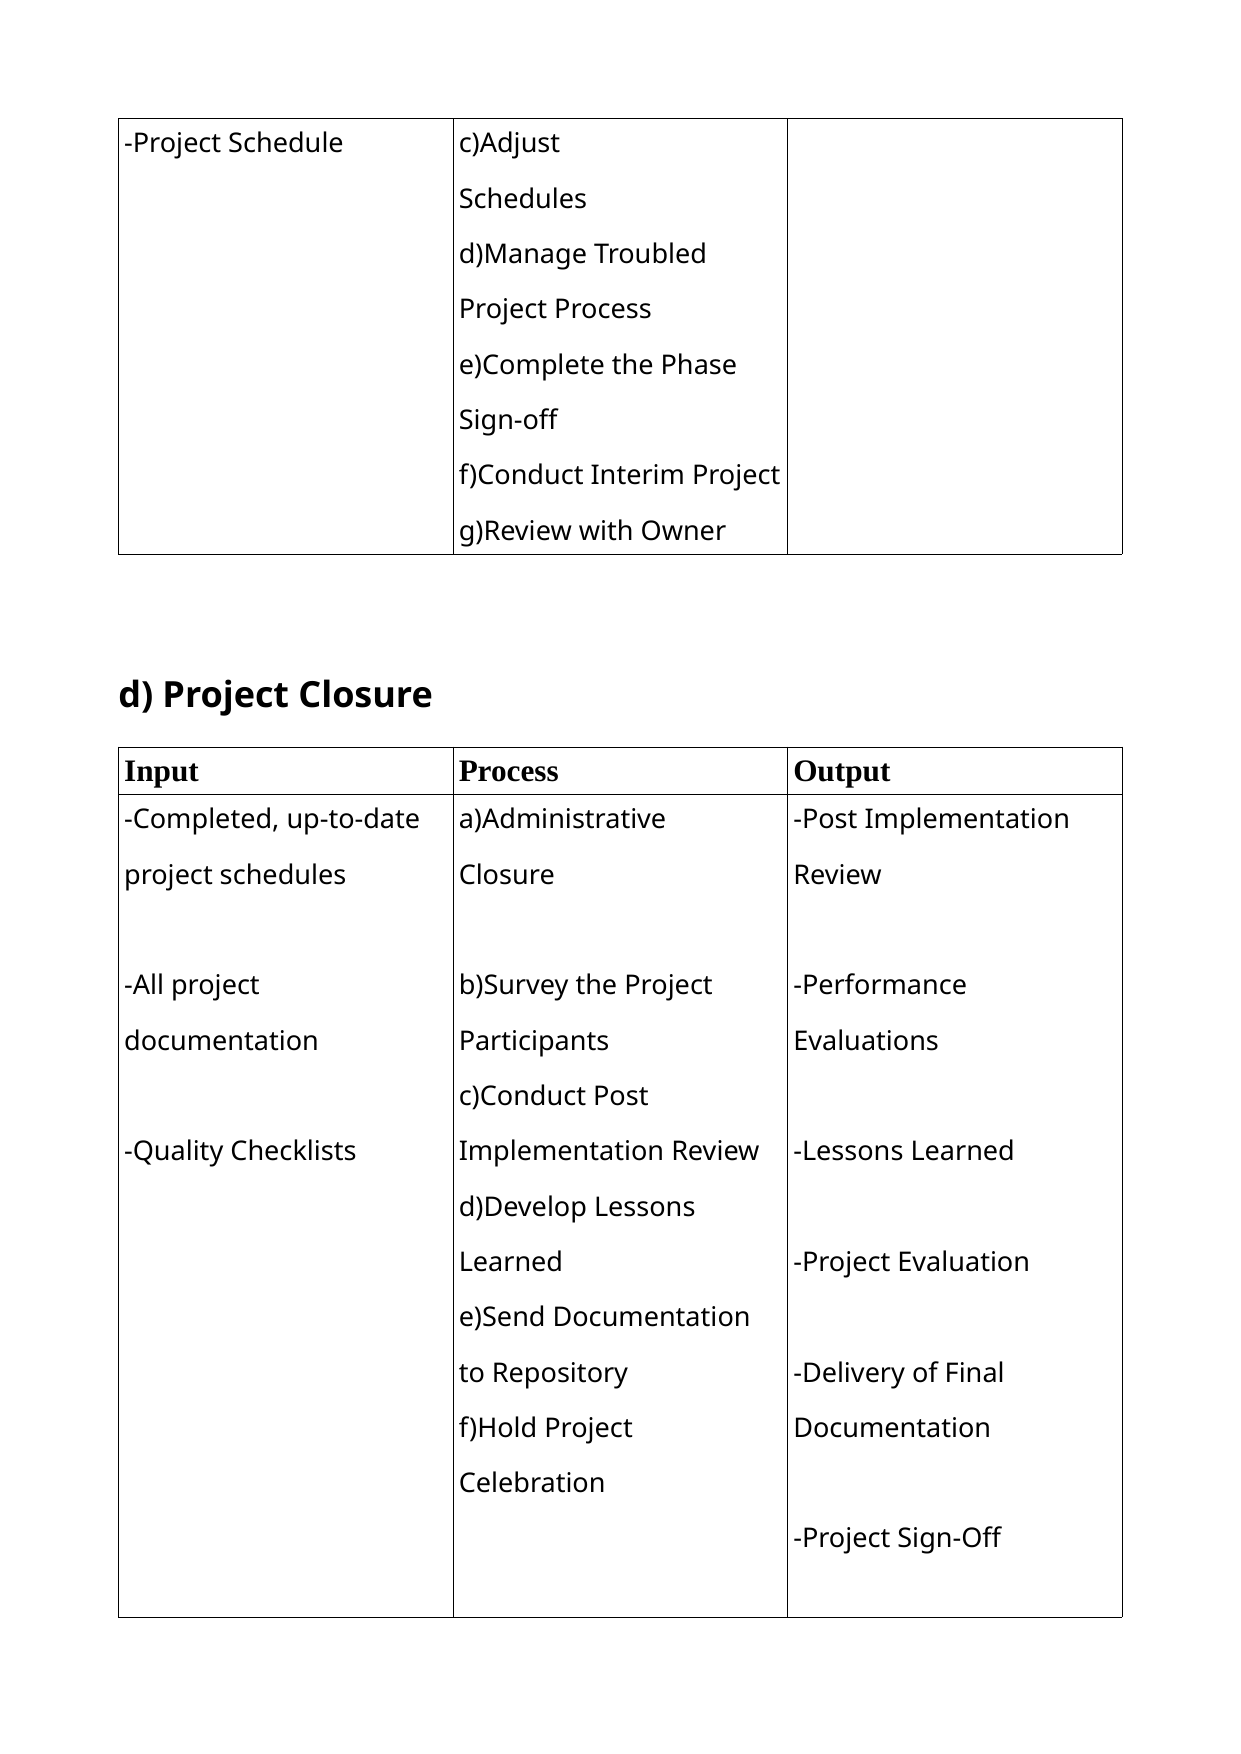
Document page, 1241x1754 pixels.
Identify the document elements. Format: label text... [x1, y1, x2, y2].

table_cell -Project Schedule [119, 119, 453, 554]
table_header Process [454, 748, 787, 794]
table_header Output [788, 748, 1122, 794]
table_cell -Post Implementation Review -Performance Evaluations -Lessons Learned -Project Evaluation -Delivery of Final Documentation -Project Sign-Off [788, 795, 1122, 1617]
text d) Project Closure [118, 669, 1122, 718]
table_cell c)Adjust Schedules d)Manage Troubled Project Process e)Complete the Phase Sign-off f)Conduct Interim Project g)Review with Owner [454, 119, 787, 554]
table_cell a)Administrative Closure b)Survey the Project Participants c)Conduct Post Implementation Review d)Develop Lessons Learned e)Send Documentation to Repository f)Hold Project Celebration [454, 795, 787, 1617]
table_header Input [119, 748, 453, 794]
table_cell [788, 119, 1122, 554]
table_cell -Completed, up-to-date project schedules -All project documentation -Quality Checklists [119, 795, 453, 1617]
